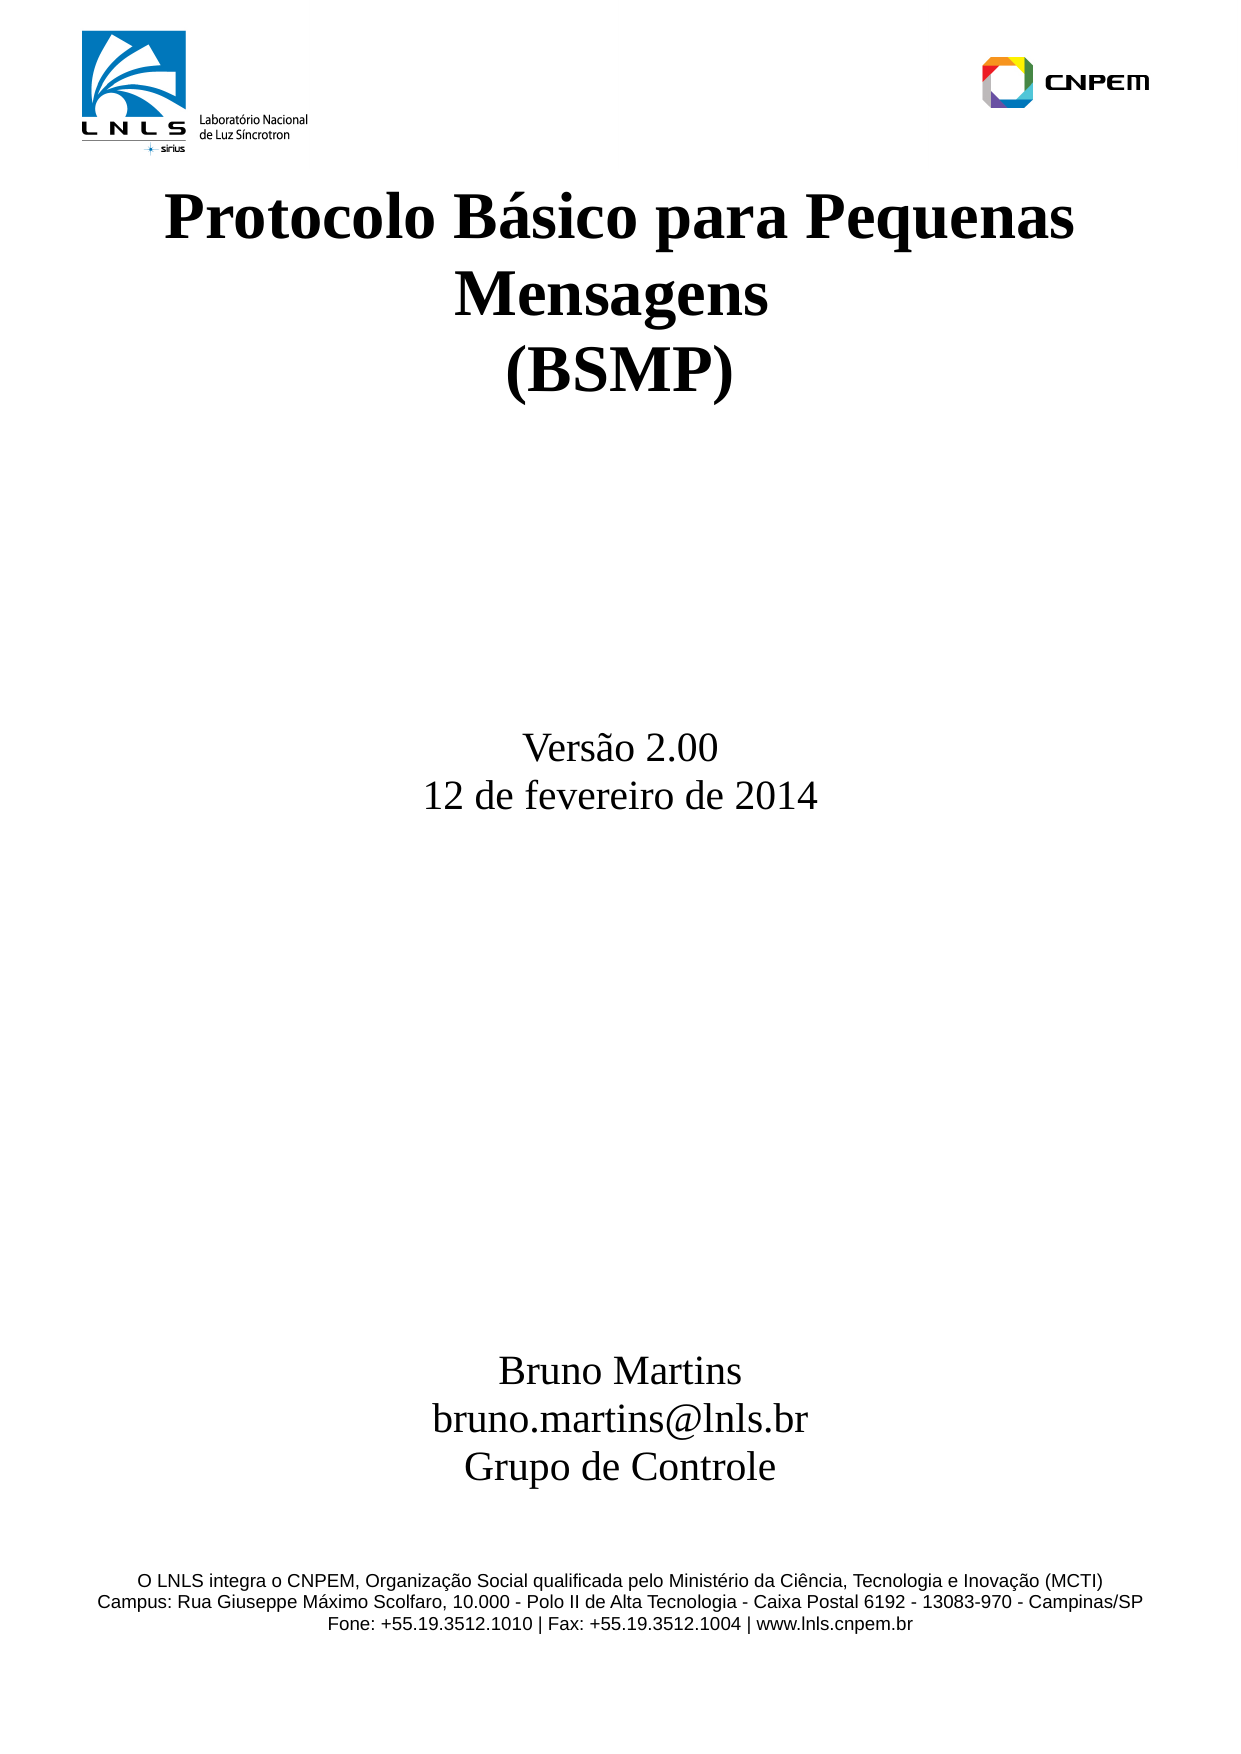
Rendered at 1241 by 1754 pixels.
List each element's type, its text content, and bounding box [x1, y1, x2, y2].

text (BSMP) [118, 330, 1122, 406]
text Grupo de Controle [118, 1441, 1122, 1489]
text Versão 2.00 [118, 723, 1122, 771]
text Bruno Martins [118, 1346, 1122, 1393]
text bruno.martins@lnls.br [118, 1393, 1122, 1441]
picture [0, 0, 1238, 169]
text Protocolo Básico para Pequenas Mensagens [118, 176, 1122, 330]
text 12 de fevereiro de 2014 [118, 771, 1122, 818]
